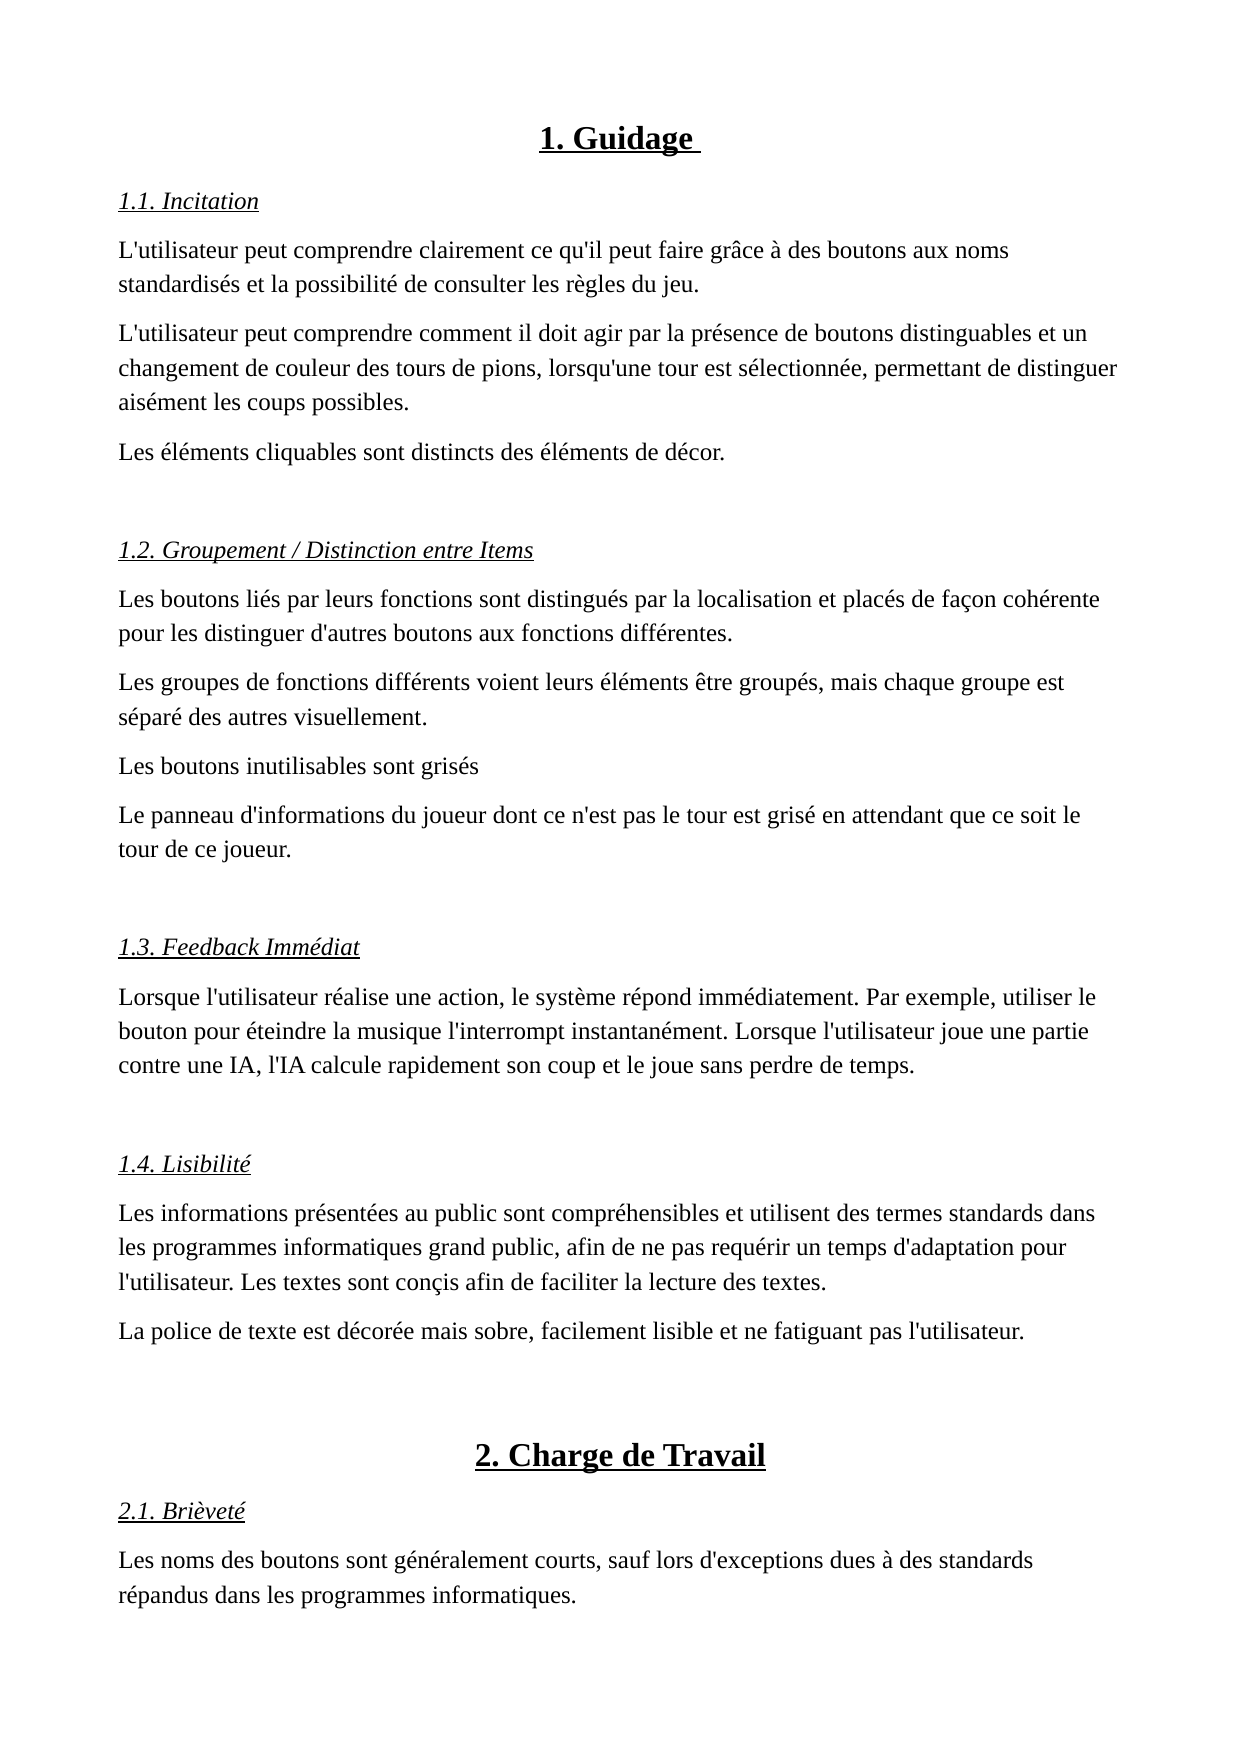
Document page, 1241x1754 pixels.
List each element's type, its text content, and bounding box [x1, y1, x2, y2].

text 1.4. Lisibilité [118, 1149, 1122, 1177]
text Les boutons inutilisables sont grisés [118, 751, 1122, 779]
text L'utilisateur peut comprendre clairement ce qu'il peut faire grâce à des boutons aux noms standardisés et la possibilité de consulter les règles du jeu. [118, 235, 1122, 298]
text Les informations présentées au public sont compréhensibles et utilisent des termes standards dans les programmes informatiques grand public, afin de ne pas requérir un temps d'adaptation pour l'utilisateur. Les textes sont conçis afin de faciliter la lecture des textes. [118, 1198, 1122, 1295]
text 2. Charge de Travail [118, 1365, 1122, 1474]
text 1.2. Groupement / Distinction entre Items [118, 535, 1122, 563]
text La police de texte est décorée mais sobre, facilement lisible et ne fatiguant pas l'utilisateur. [118, 1316, 1122, 1344]
text Lorsque l'utilisateur réalise une action, le système répond immédiatement. Par exemple, utiliser le bouton pour éteindre la musique l'interrompt instantanément. Lorsque l'utilisateur joue une partie contre une IA, l'IA calcule rapidement son coup et le joue sans perdre de temps. [118, 982, 1122, 1079]
text Le panneau d'informations du joueur dont ce n'est pas le tour est grisé en attendant que ce soit le tour de ce joueur. [118, 800, 1122, 863]
text L'utilisateur peut comprendre comment il doit agir par la présence de boutons distinguables et un changement de couleur des tours de pions, lorsqu'une tour est sélectionnée, permettant de distinguer aisément les coups possibles. [118, 318, 1122, 416]
text Les groupes de fonctions différents voient leurs éléments être groupés, mais chaque groupe est séparé des autres visuellement. [118, 667, 1122, 731]
text 1.3. Feedback Immédiat [118, 932, 1122, 961]
text 1.1. Incitation [118, 186, 1122, 215]
text Les éléments cliquables sont distincts des éléments de décor. [118, 437, 1122, 465]
text Les boutons liés par leurs fonctions sont distingués par la localisation et placés de façon cohérente pour les distinguer d'autres boutons aux fonctions différentes. [118, 584, 1122, 647]
text 2.1. Brièveté [118, 1496, 1122, 1525]
text Les noms des boutons sont généralement courts, sauf lors d'exceptions dues à des standards répandus dans les programmes informatiques. [118, 1545, 1122, 1608]
text 1. Guidage [118, 118, 1122, 156]
